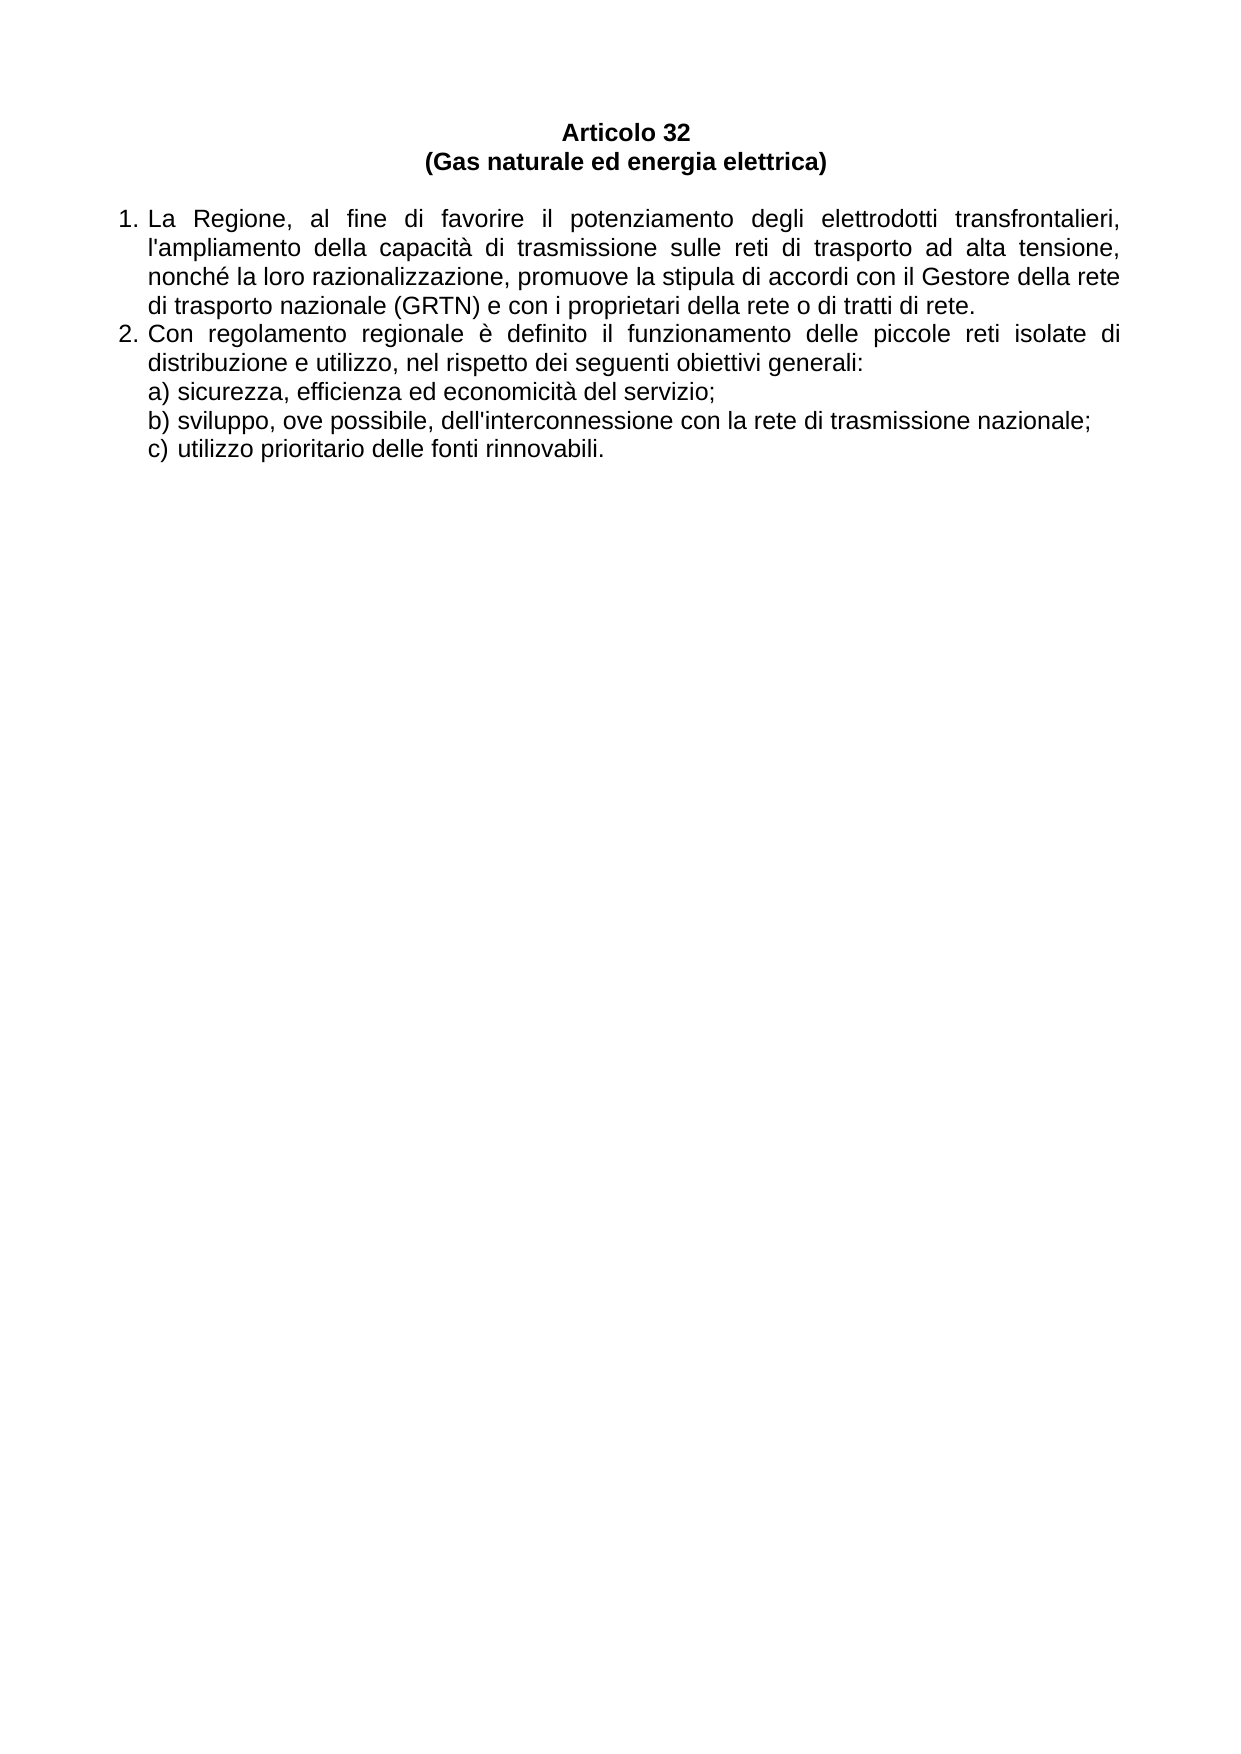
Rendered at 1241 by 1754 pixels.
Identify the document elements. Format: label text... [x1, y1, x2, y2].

text c) utilizzo prioritario delle fonti rinnovabili. [148, 434, 1122, 463]
text a) sicurezza, efficienza ed economicità del servizio; [148, 377, 1122, 406]
text (Gas naturale ed energia elettrica) [130, 147, 1122, 176]
text b) sviluppo, ove possibile, dell'interconnessione con la rete di trasmissione nazionale; [148, 406, 1122, 434]
text Articolo 32 [130, 118, 1122, 147]
text 2. Con regolamento regionale è definito il funzionamento delle piccole reti isolate di distribuzione e utilizzo, nel rispetto dei seguenti obiettivi generali: [118, 319, 1122, 377]
text 1. La Regione, al fine di favorire il potenziamento degli elettrodotti transfrontalieri, l'ampliamento della capacità di trasmissione sulle reti di trasporto ad alta tensione, nonché la loro razionalizzazione, promuove la stipula di accordi con il Gestore della rete di trasporto nazionale (GRTN) e con i proprietari della rete o di tratti di rete. [118, 204, 1122, 319]
